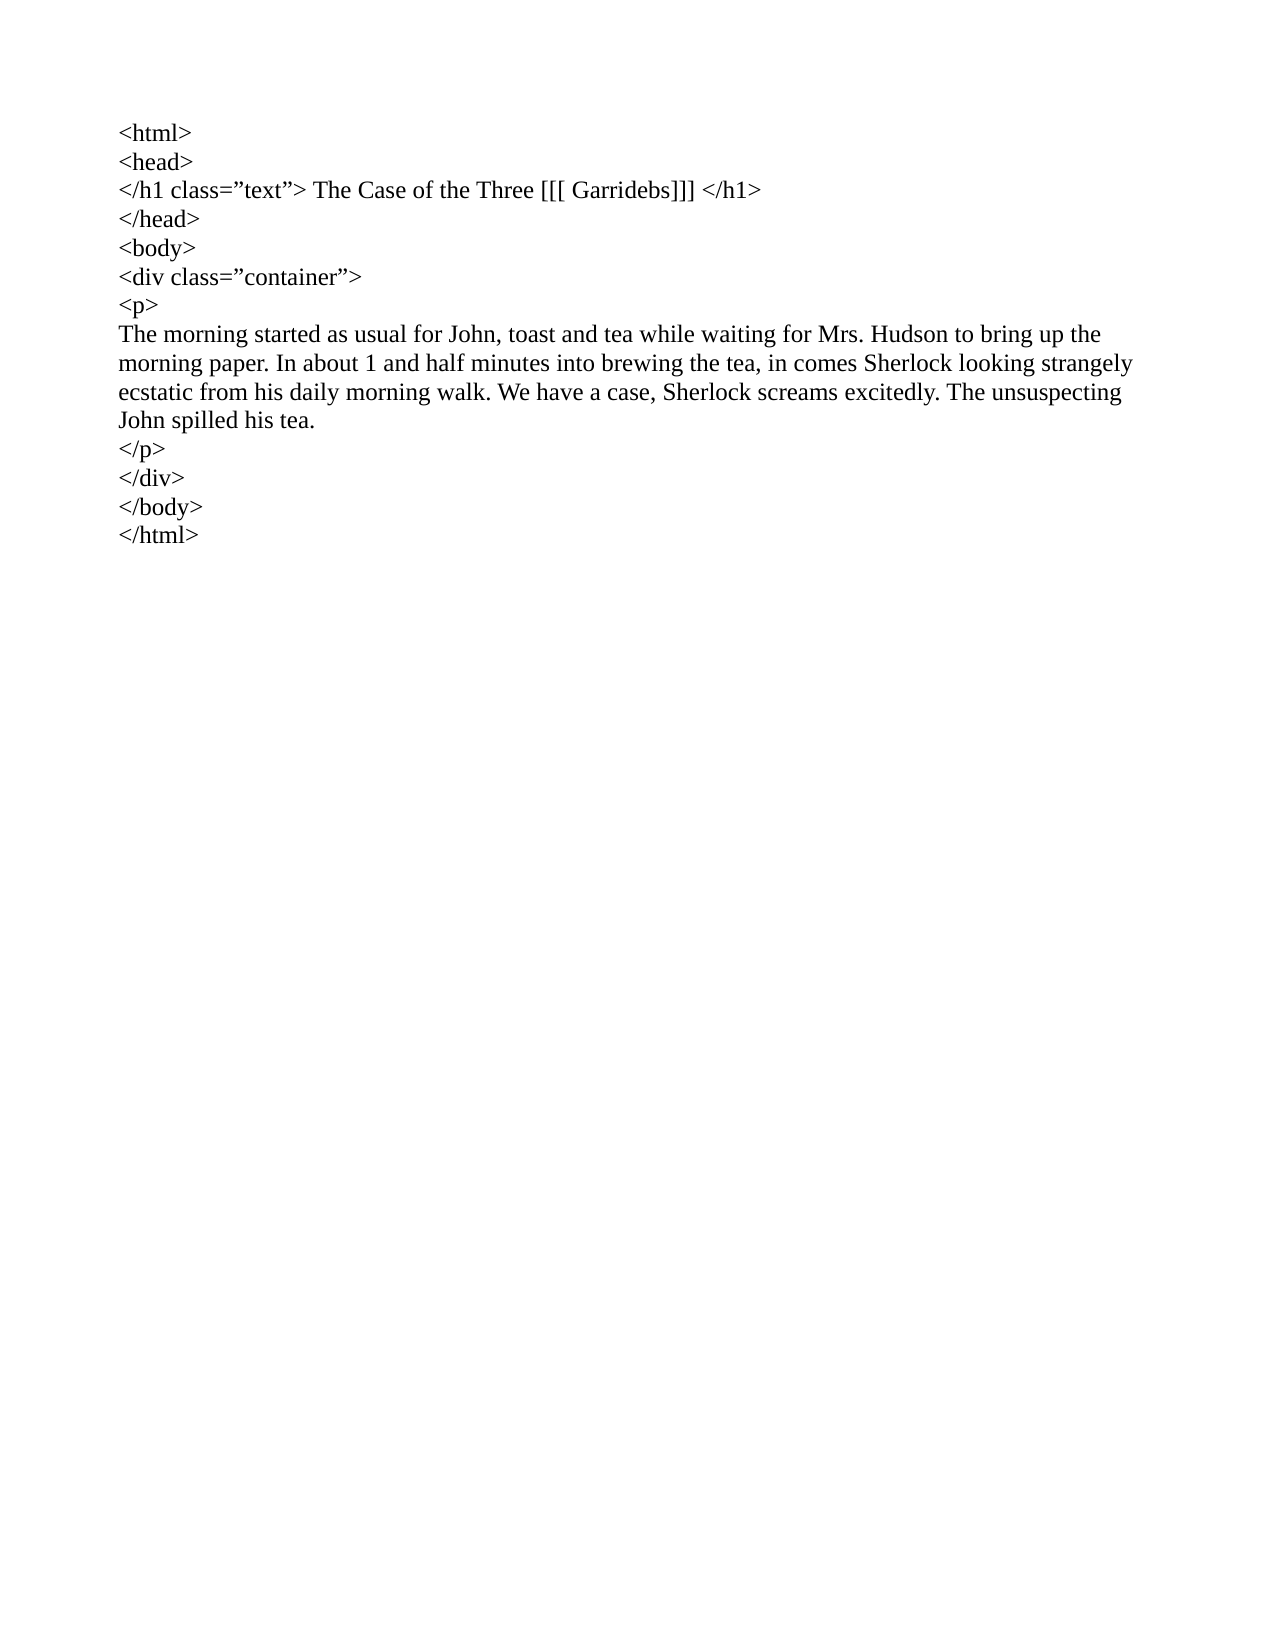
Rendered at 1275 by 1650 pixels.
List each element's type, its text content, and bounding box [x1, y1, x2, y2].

text </div> [118, 463, 1157, 492]
text <body> [118, 233, 1157, 262]
text <p> [118, 291, 1157, 319]
text </p> [118, 434, 1157, 463]
text <html> [118, 118, 1157, 147]
text The morning started as usual for John, toast and tea while waiting for Mrs. Hudson to bring up the morning paper. In about 1 and half minutes into brewing the tea, in comes Sherlock looking strangely ecstatic from his daily morning walk. We have a case, Sherlock screams excitedly. The unsuspecting John spilled his tea. [118, 319, 1157, 434]
text </h1 class=”text”> The Case of the Three [[[ Garridebs]]] </h1> [118, 176, 1157, 204]
text </head> [118, 204, 1157, 233]
text </html> [118, 521, 1157, 549]
text </body> [118, 492, 1157, 521]
text <head> [118, 147, 1157, 176]
text <div class=”container”> [118, 262, 1157, 291]
